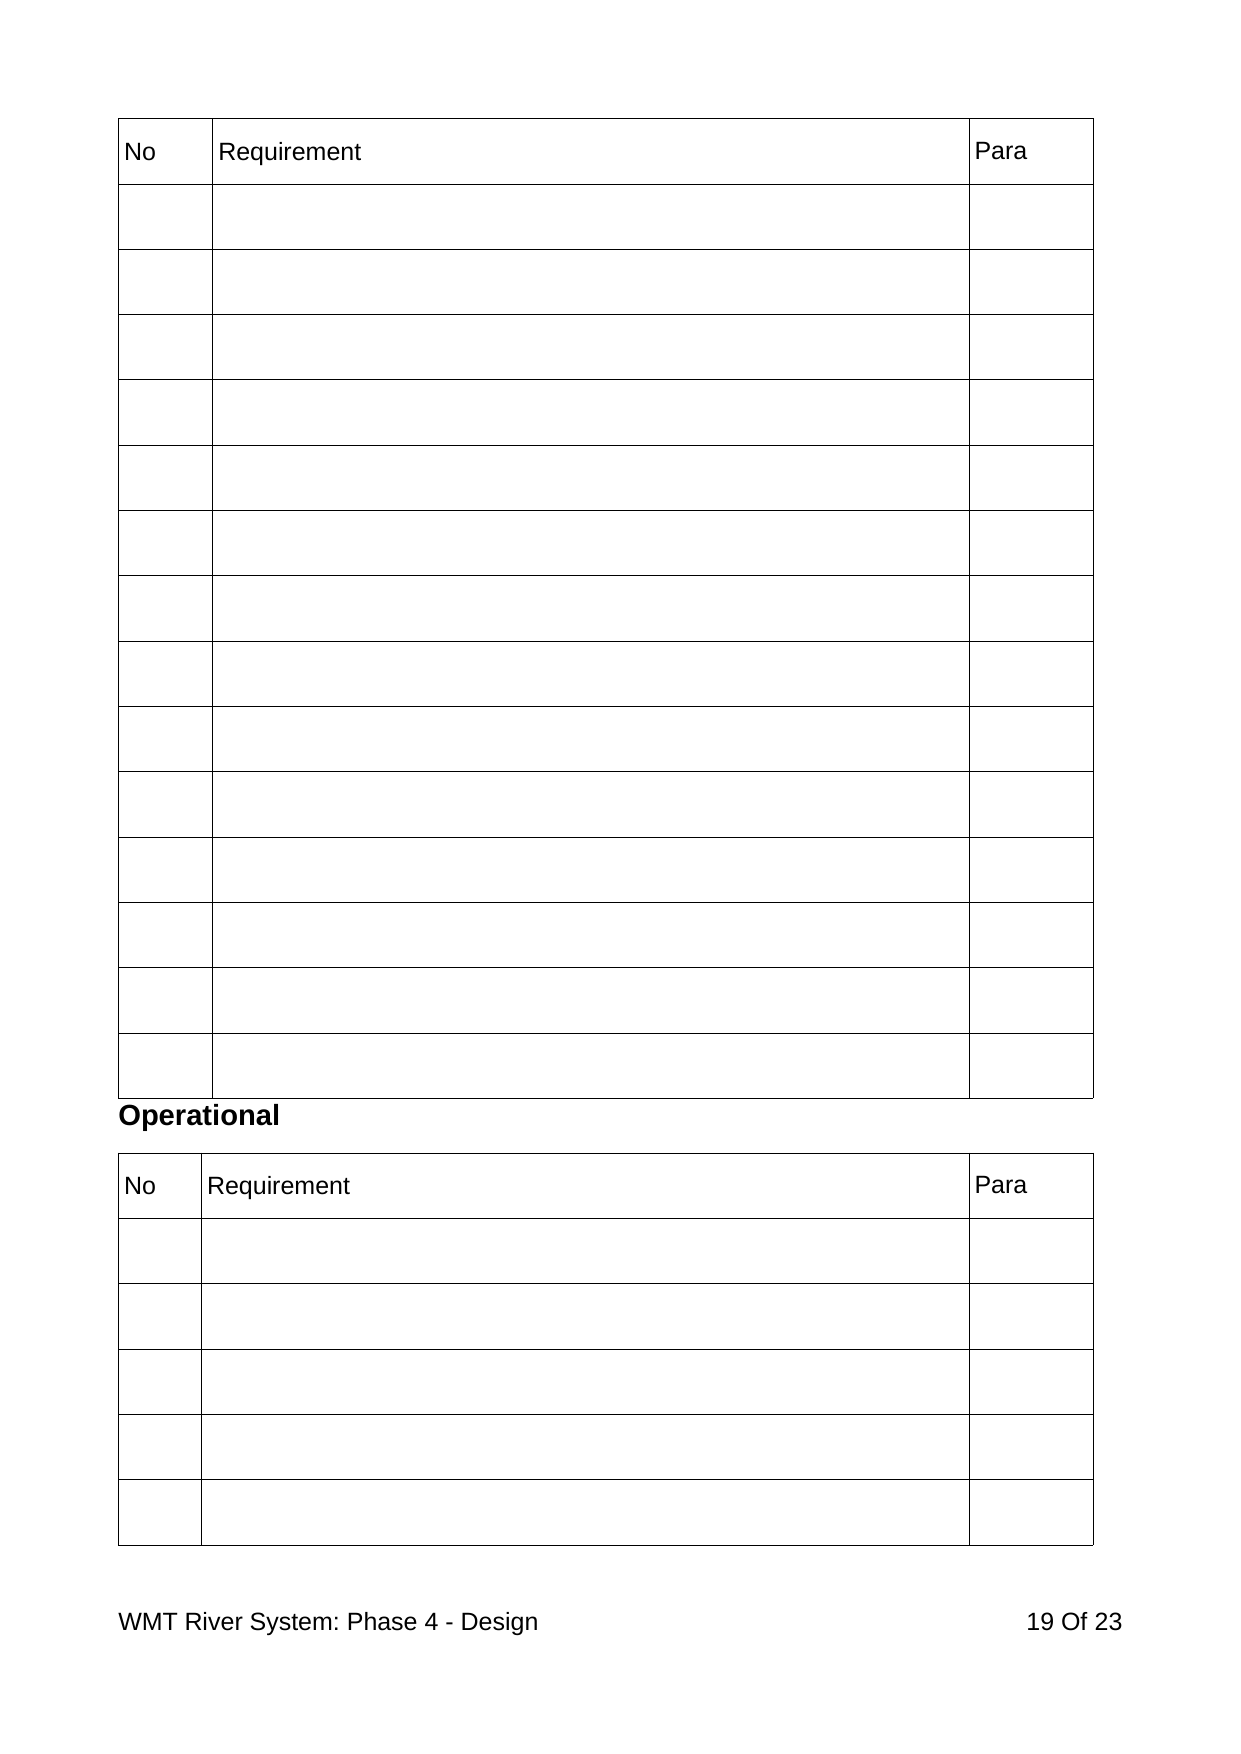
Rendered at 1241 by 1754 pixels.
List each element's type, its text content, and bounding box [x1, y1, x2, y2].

table_cell [213, 1034, 969, 1098]
table_header Requirement [213, 119, 969, 183]
table_cell [119, 1480, 201, 1544]
table_cell [213, 250, 969, 314]
table_cell [970, 838, 1093, 902]
table_cell [202, 1480, 969, 1544]
table_header Requirement [202, 1154, 969, 1218]
table_cell [213, 446, 969, 510]
table_cell [213, 772, 969, 837]
table_header Para [970, 119, 1093, 183]
table_cell [970, 772, 1093, 837]
table_cell [119, 1284, 201, 1349]
table_cell [119, 1415, 201, 1479]
table_cell [970, 1219, 1093, 1283]
table_cell [119, 315, 212, 379]
table_cell [213, 315, 969, 379]
table_cell [970, 1480, 1093, 1544]
table_cell [970, 1415, 1093, 1479]
table_cell [970, 642, 1093, 706]
table_cell [213, 968, 969, 1032]
table_cell [119, 250, 212, 314]
table_cell [970, 380, 1093, 445]
table_cell [970, 185, 1093, 249]
table_cell [119, 968, 212, 1032]
table_cell [202, 1219, 969, 1283]
table_cell [119, 185, 212, 249]
table_cell [213, 838, 969, 902]
table_cell [970, 576, 1093, 641]
table_cell [119, 707, 212, 771]
table_cell [119, 511, 212, 575]
table_cell [213, 642, 969, 706]
table_header No [119, 1154, 201, 1218]
table_header No [119, 119, 212, 183]
table_cell [119, 576, 212, 641]
table_cell [202, 1350, 969, 1414]
subtitle Operational [118, 1098, 1122, 1131]
table_cell [970, 446, 1093, 510]
table_cell [119, 903, 212, 967]
table_cell [213, 707, 969, 771]
table_cell [970, 511, 1093, 575]
table_cell [970, 968, 1093, 1032]
table_cell [970, 1034, 1093, 1098]
table_cell [202, 1284, 969, 1349]
table_cell [213, 576, 969, 641]
table_header Para [970, 1154, 1093, 1218]
table_cell [119, 772, 212, 837]
table_cell [970, 1350, 1093, 1414]
table_cell [119, 1034, 212, 1098]
table_cell [213, 380, 969, 445]
table_cell [119, 446, 212, 510]
table_cell [213, 903, 969, 967]
table_cell [970, 903, 1093, 967]
table_cell [970, 250, 1093, 314]
table_cell [970, 315, 1093, 379]
table_cell [213, 511, 969, 575]
table_cell [119, 1350, 201, 1414]
table_cell [213, 185, 969, 249]
table_cell [202, 1415, 969, 1479]
table_cell [970, 707, 1093, 771]
table_cell [119, 380, 212, 445]
table_cell [119, 642, 212, 706]
table_cell [970, 1284, 1093, 1349]
table_cell [119, 838, 212, 902]
table_cell [119, 1219, 201, 1283]
